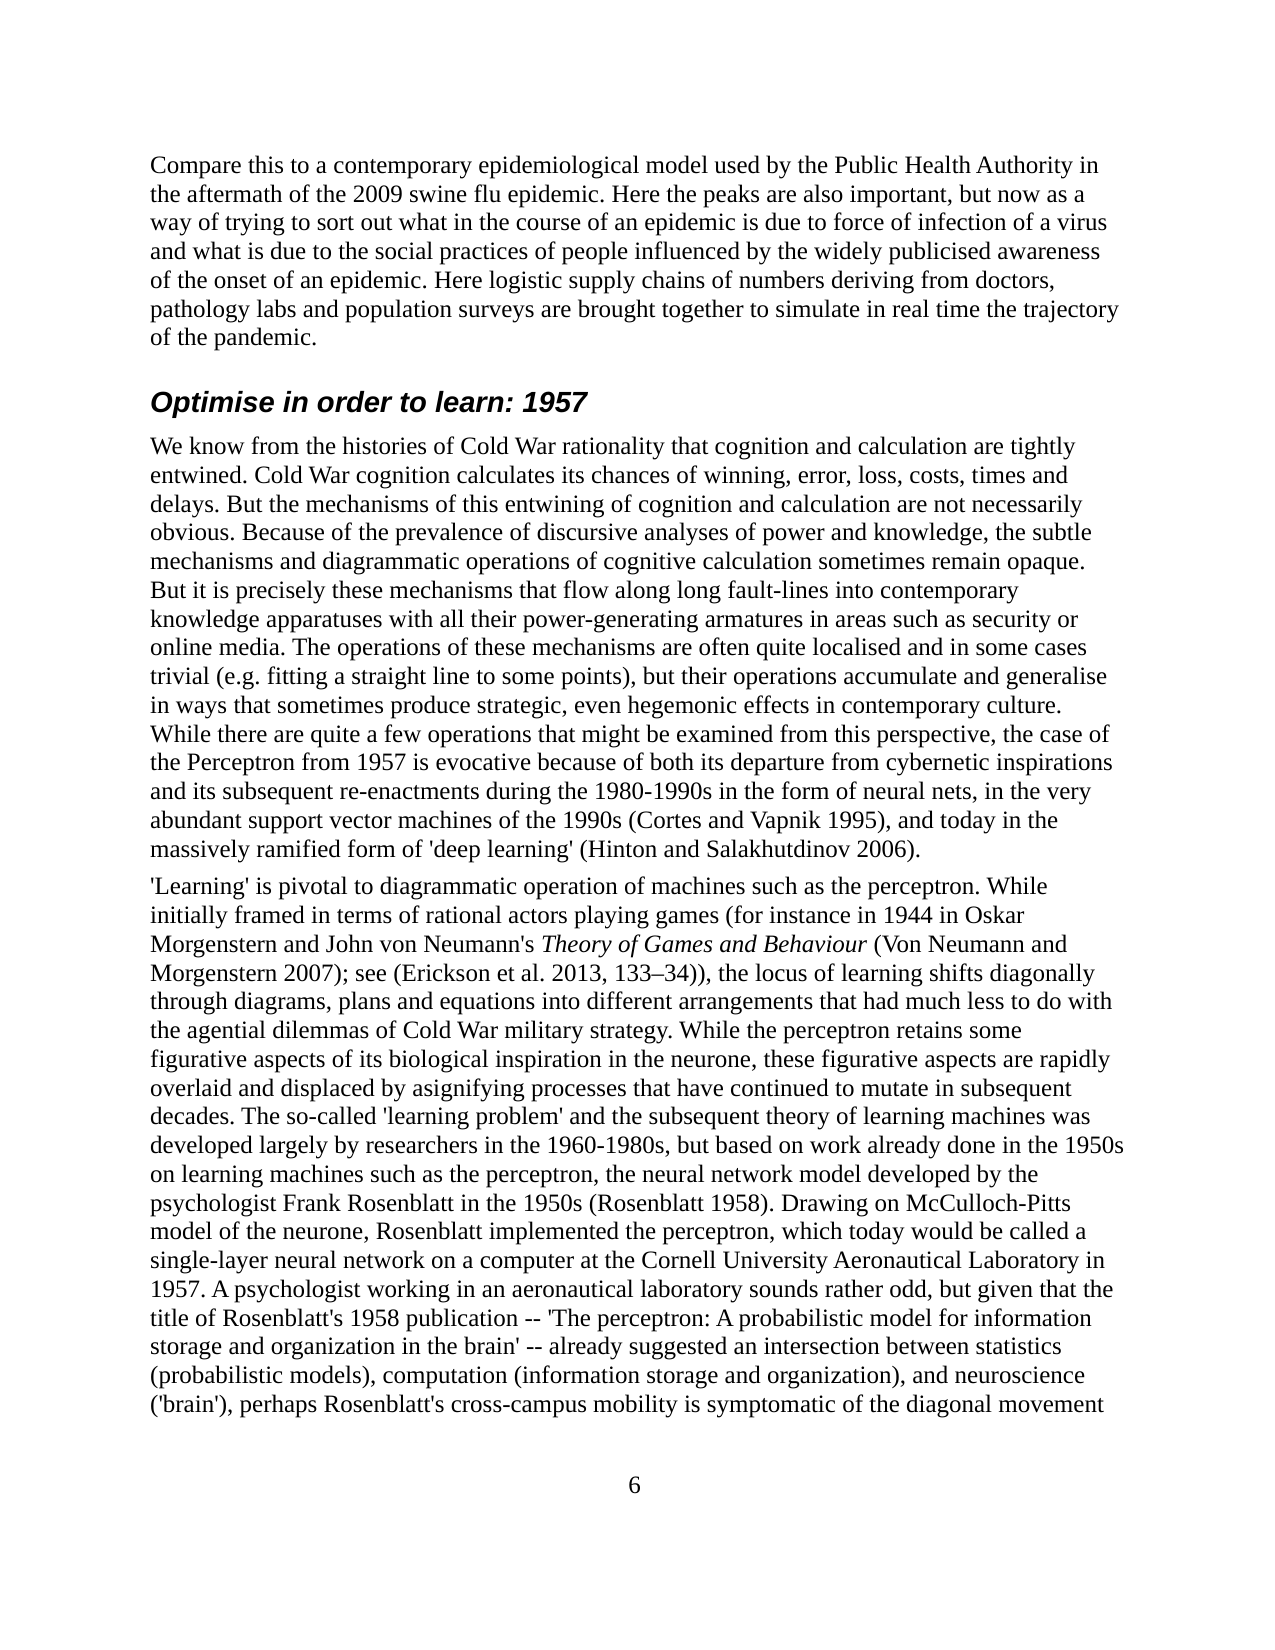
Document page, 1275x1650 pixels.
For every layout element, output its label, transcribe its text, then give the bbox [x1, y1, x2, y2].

subtitle Optimise in order to learn: 1957 [150, 385, 1125, 419]
text We know from the histories of Cold War rationality that cognition and calculation are tightly entwined. Cold War cognition calculates its chances of winning, error, loss, costs, times and delays. But the mechanisms of this entwining of cognition and calculation are not necessarily obvious. Because of the prevalence of discursive analyses of power and knowledge, the subtle mechanisms and diagrammatic operations of cognitive calculation sometimes remain opaque. But it is precisely these mechanisms that flow along long fault-lines into contemporary knowledge apparatuses with all their power-generating armatures in areas such as security or online media. The operations of these mechanisms are often quite localised and in some cases trivial (e.g. fitting a straight line to some points), but their operations accumulate and generalise in ways that sometimes produce strategic, even hegemonic effects in contemporary culture. While there are quite a few operations that might be examined from this perspective, the case of the Perceptron from 1957 is evocative because of both its departure from cybernetic inspirations and its subsequent re-enactments during the 1980-1990s in the form of neural nets, in the very abundant support vector machines of the 1990s (Cortes and Vapnik 1995), and today in the massively ramified form of 'deep learning' (Hinton and Salakhutdinov 2006). [150, 431, 1125, 862]
text 'Learning' is pivotal to diagrammatic operation of machines such as the perceptron. While initially framed in terms of rational actors playing games (for instance in 1944 in Oskar Morgenstern and John von Neumann's Theory of Games and Behaviour (Von Neumann and Morgenstern 2007); see (Erickson et al. 2013, 133–34)), the locus of learning shifts diagonally through diagrams, plans and equations into different arrangements that had much less to do with the agential dilemmas of Cold War military strategy. While the perceptron retains some figurative aspects of its biological inspiration in the neurone, these figurative aspects are rapidly overlaid and displaced by asignifying processes that have continued to mutate in subsequent decades. The so-called 'learning problem' and the subsequent theory of learning machines was developed largely by researchers in the 1960-1980s, but based on work already done in the 1950s on learning machines such as the perceptron, the neural network model developed by the psychologist Frank Rosenblatt in the 1950s (Rosenblatt 1958). Drawing on McCulloch-Pitts model of the neurone, Rosenblatt implemented the perceptron, which today would be called a single-layer neural network on a computer at the Cornell University Aeronautical Laboratory in 1957. A psychologist working in an aeronautical laboratory sounds rather odd, but given that the title of Rosenblatt's 1958 publication -- 'The perceptron: A probabilistic model for information storage and organization in the brain' -- already suggested an intersection between statistics (probabilistic models), computation (information storage and organization), and neuroscience ('brain'), perhaps Rosenblatt's cross-campus mobility is symptomatic of the diagonal movement [150, 871, 1125, 1418]
text Compare this to a contemporary epidemiological model used by the Public Health Authority in the aftermath of the 2009 swine flu epidemic. Here the peaks are also important, but now as a way of trying to sort out what in the course of an epidemic is due to force of infection of a virus and what is due to the social practices of people influenced by the widely publicised awareness of the onset of an epidemic. Here logistic supply chains of numbers deriving from doctors, pathology labs and population surveys are brought together to simulate in real time the trajectory of the pandemic. [150, 150, 1125, 351]
